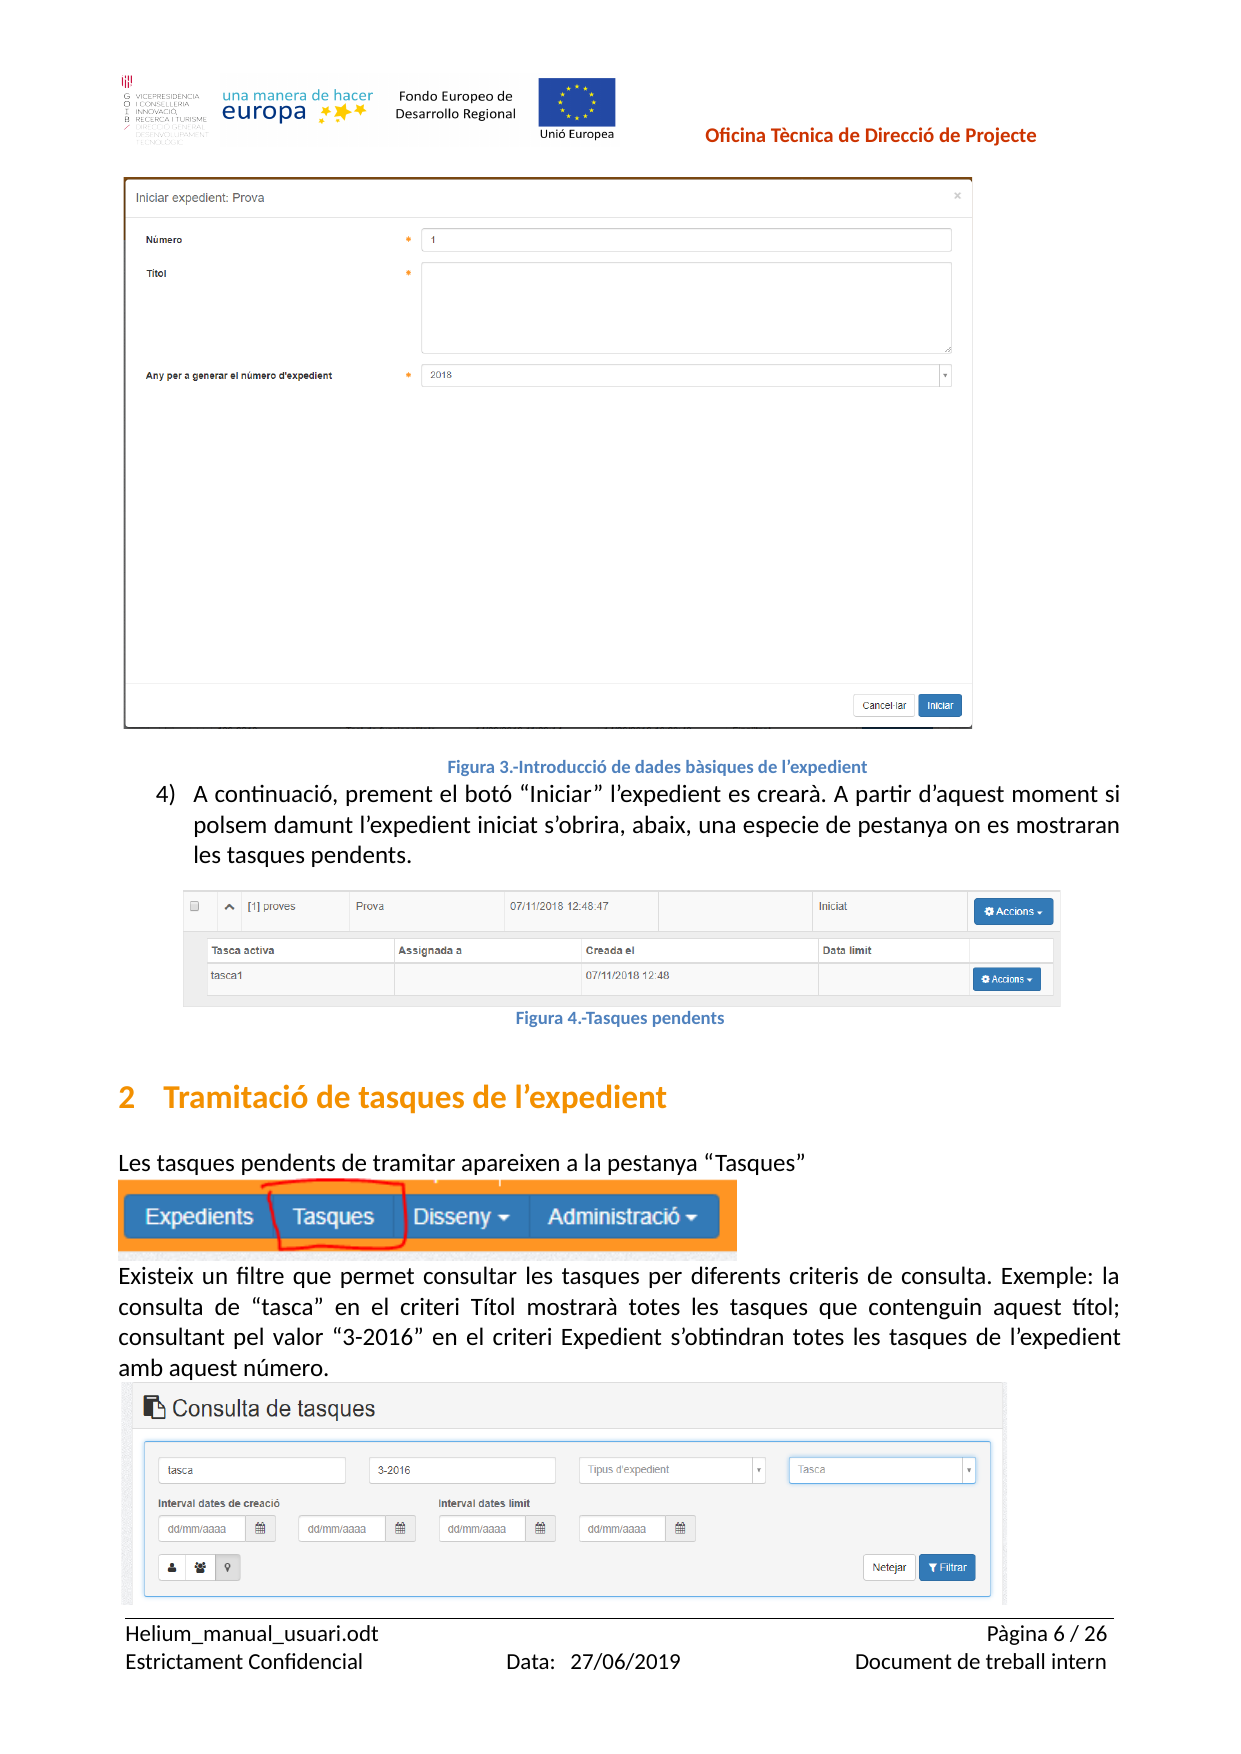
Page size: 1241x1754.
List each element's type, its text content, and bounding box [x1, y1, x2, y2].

picture [118, 1177, 737, 1261]
picture [123, 177, 973, 729]
text Figura 3.-Introducció de dades bàsiques de l’expedient [193, 756, 1122, 778]
picture [219, 73, 621, 147]
subtitle Tramitació de tasques de l’expedient [118, 1077, 1122, 1117]
picture [177, 890, 1063, 1007]
text Figura 4.-Tasques pendents [118, 1006, 1122, 1029]
picture [121, 1382, 1008, 1605]
text Les tasques pendents de tramitar apareixen a la pestanya “Tasques” [118, 1147, 1122, 1177]
list A continuació, prement el botó “Iniciar” l’expedient es crearà. A partir d’aquest moment si polsem damunt l’expedient iniciat s’obrira, abaix, una especie de pestanya on es mostraran les tasques pendents. [156, 778, 1122, 870]
picture [118, 73, 213, 147]
text Existeix un filtre que permet consultar les tasques per diferents criteris de consulta. Exemple: la consulta de “tasca” en el criteri Títol mostrarà totes les tasques que contenguin aquest títol; consultant pel valor “3-2016” en el criteri Expedient s’obtindran totes les tasques de l’expedient amb aquest número. [118, 1260, 1122, 1382]
